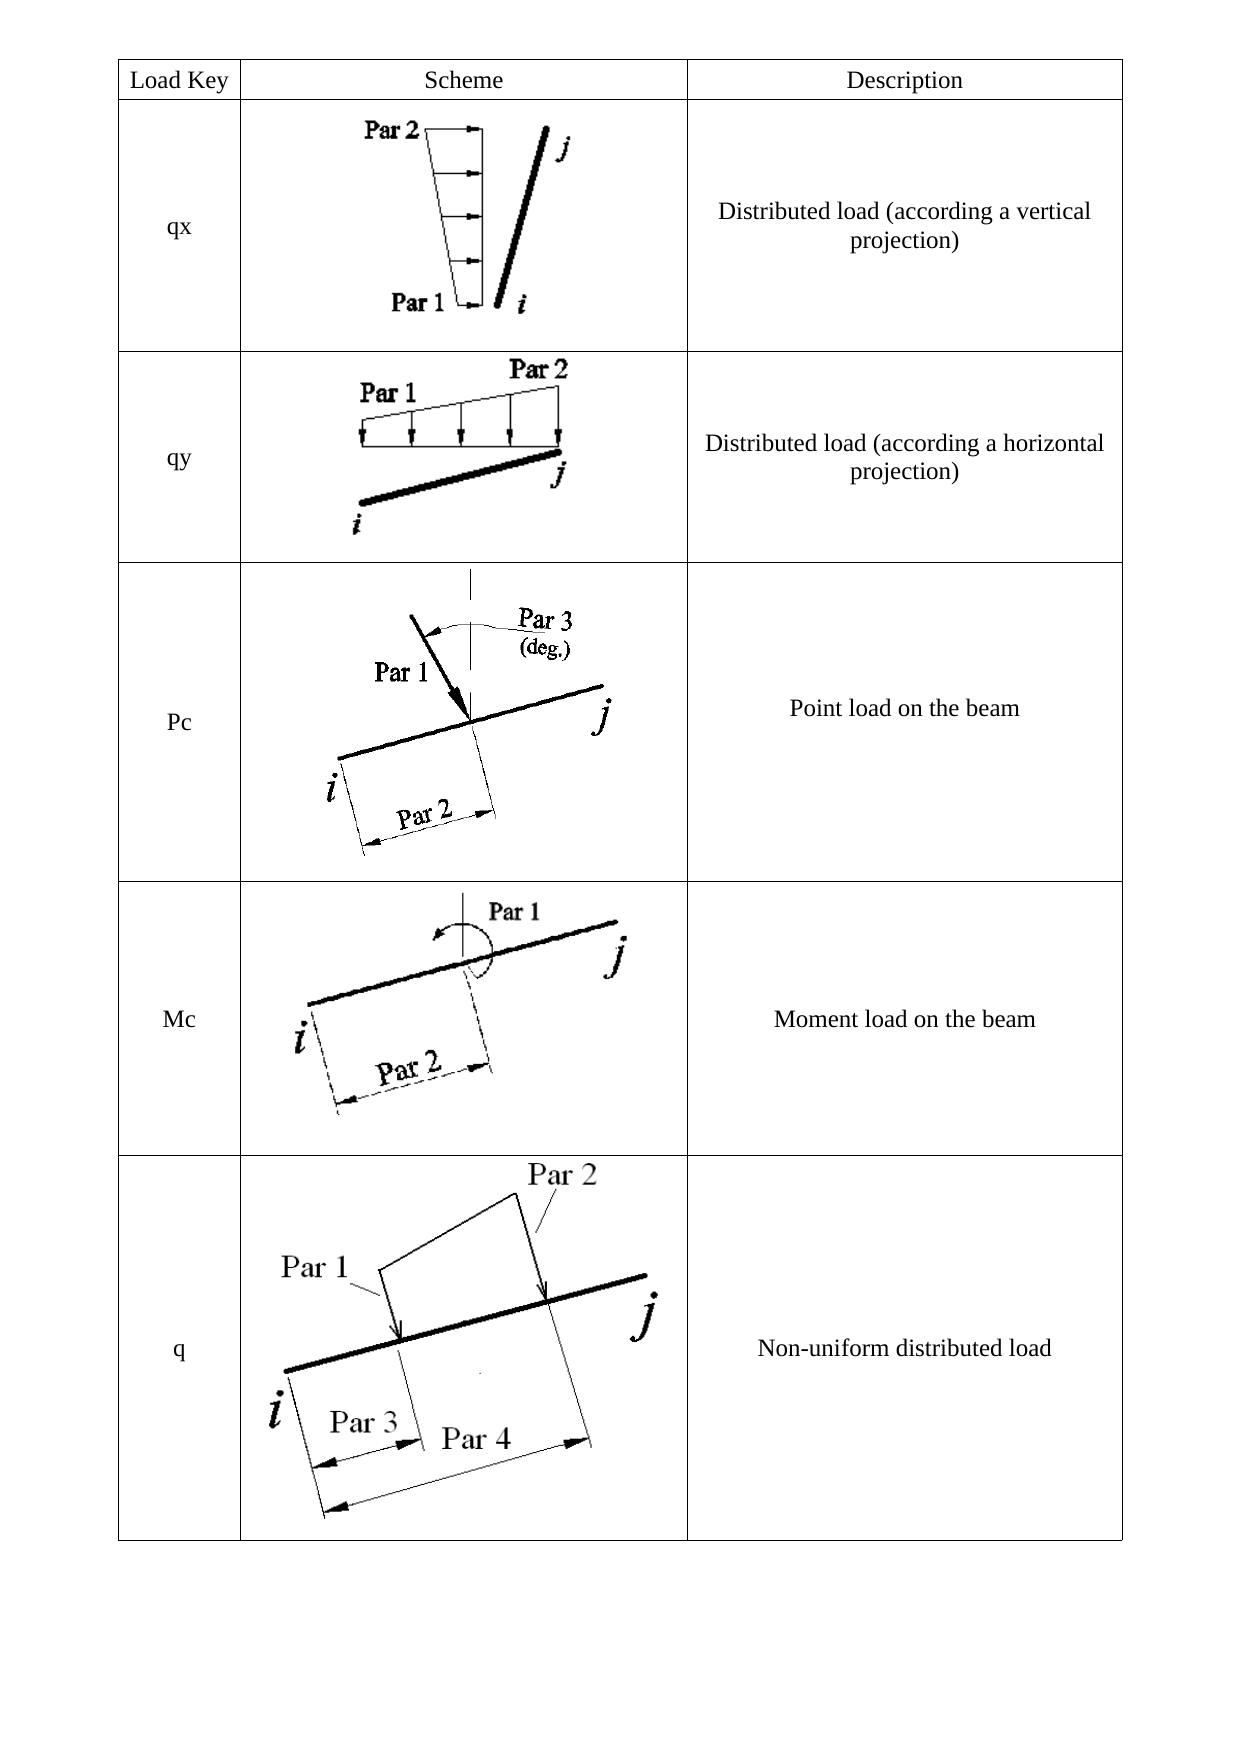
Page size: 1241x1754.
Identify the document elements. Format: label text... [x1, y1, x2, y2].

picture [283, 887, 644, 1121]
table_cell [241, 1156, 687, 1540]
picture [346, 356, 581, 542]
table_cell qy [119, 352, 240, 562]
table_header Description [688, 60, 1122, 99]
table_cell [241, 563, 687, 881]
table_cell Point load on the beam [688, 563, 1122, 881]
table_cell [241, 352, 687, 562]
table_header Moment load on the beam [688, 882, 1122, 1155]
table_cell Non-uniform distributed load [688, 1156, 1122, 1540]
table_header Mc [119, 882, 240, 1155]
table_cell Distributed load (according a horizontal projection) [688, 352, 1122, 562]
picture [309, 568, 618, 860]
table_header Load Key [119, 60, 240, 99]
table_cell Distributed load (according a vertical projection) [688, 100, 1122, 351]
table_cell q [119, 1156, 240, 1540]
table_header Scheme [241, 60, 687, 99]
picture [350, 105, 577, 331]
table_cell qx [119, 100, 240, 351]
table_cell Pc [119, 563, 240, 881]
table_cell [241, 100, 687, 351]
table_header [241, 882, 687, 1155]
